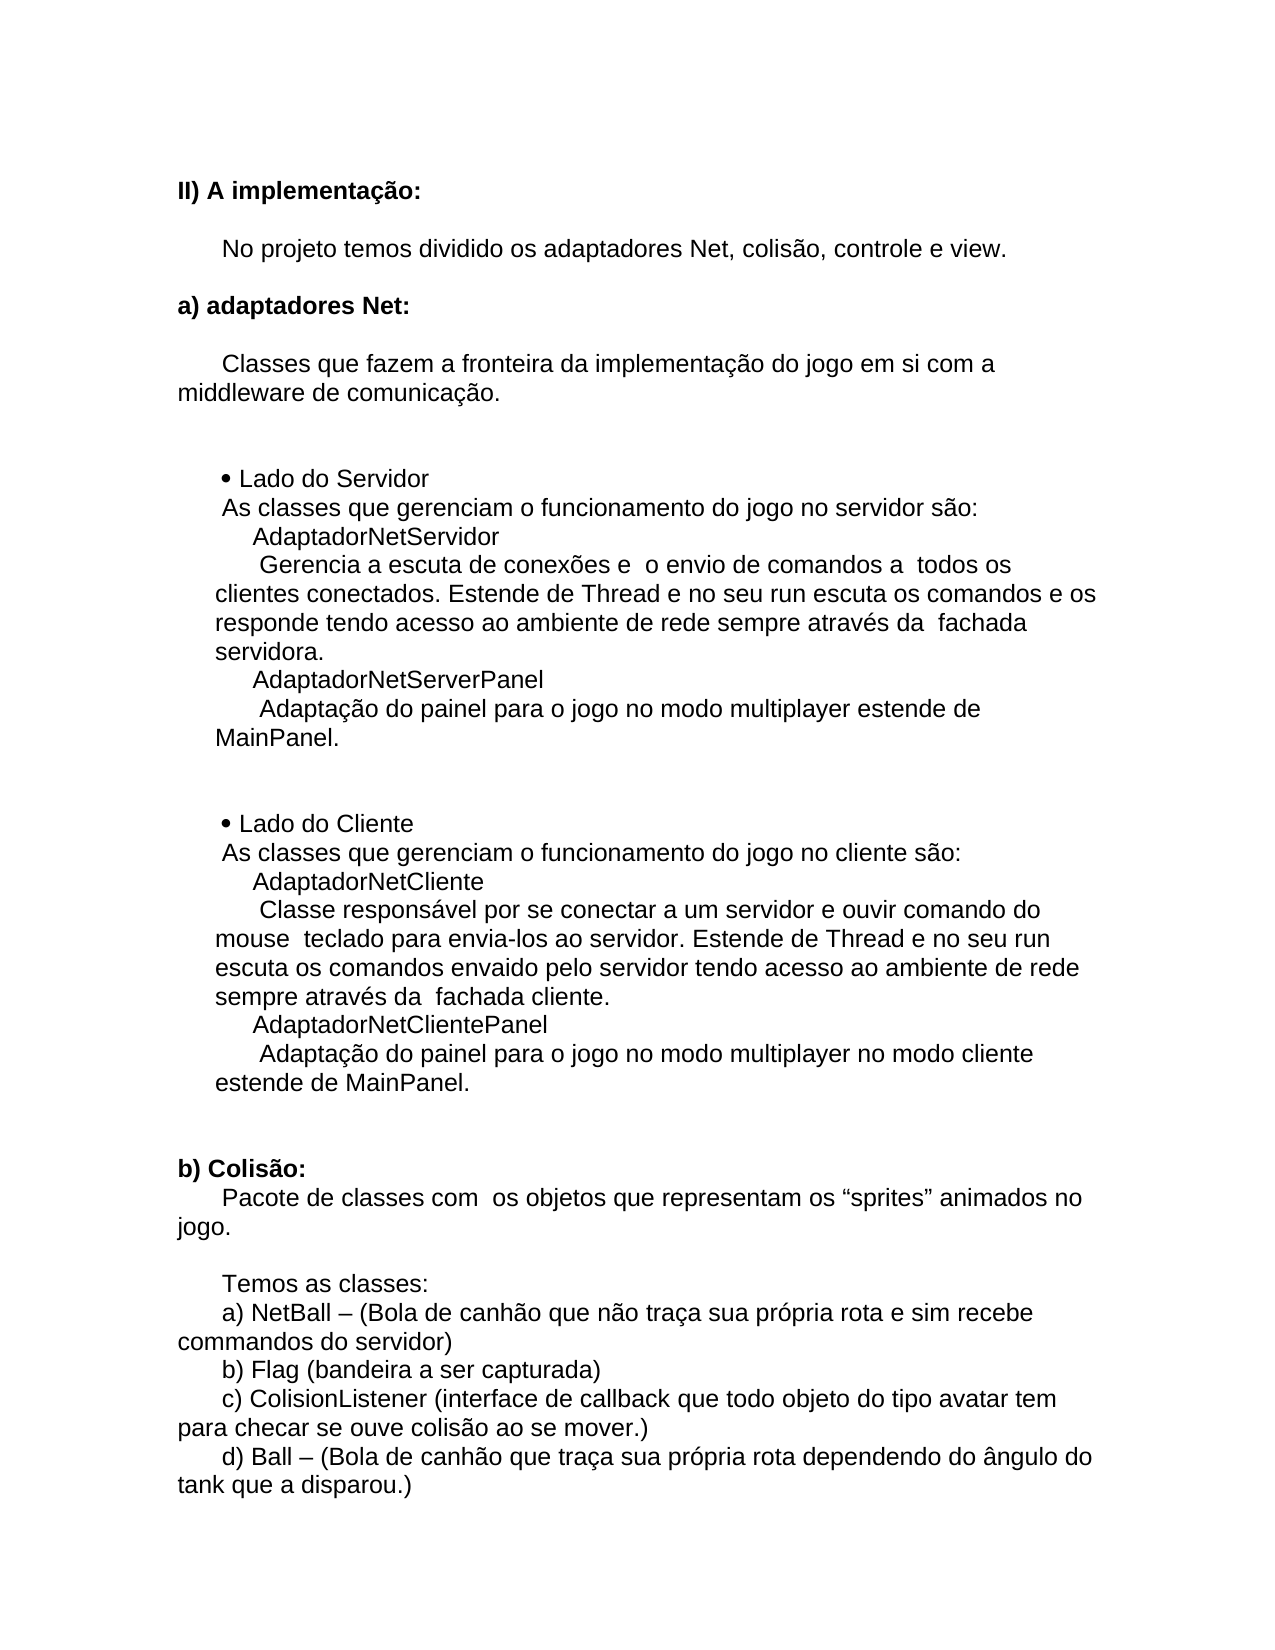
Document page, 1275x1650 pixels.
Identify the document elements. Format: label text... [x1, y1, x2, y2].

text AdaptadorNetCliente [252, 867, 1098, 895]
text d) Ball – (Bola de canhão que traça sua própria rota dependendo do ângulo do tank que a disparou.) [177, 1442, 1098, 1499]
text AdaptadorNetServerPanel [252, 665, 1098, 694]
text As classes que gerenciam o funcionamento do jogo no servidor são: [177, 493, 1098, 521]
text Adaptação do painel para o jogo no modo multiplayer estende de MainPanel. [215, 694, 1098, 751]
text Gerencia a escuta de conexões e o envio de comandos a todos os clientes conectados. Estende de Thread e no seu run escuta os comandos e os responde tendo acesso ao ambiente de rede sempre através da fachada servidora. [215, 550, 1098, 665]
text Classe responsável por se conectar a um servidor e ouvir comando do mouse teclado para envia-los ao servidor. Estende de Thread e no seu run escuta os comandos envaido pelo servidor tendo acesso ao ambiente de rede sempre através da fachada cliente. [215, 895, 1098, 1010]
text Classes que fazem a fronteira da implementação do jogo em si com a middleware de comunicação. [177, 349, 1098, 406]
text c) ColisionListener (interface de callback que todo objeto do tipo avatar tem para checar se ouve colisão ao se mover.) [177, 1384, 1098, 1442]
text Pacote de classes com os objetos que representam os “sprites” animados no jogo. [177, 1183, 1098, 1240]
text  Lado do Servidor [177, 464, 1098, 493]
text a) NetBall – (Bola de canhão que não traça sua própria rota e sim recebe commandos do servidor) [177, 1298, 1098, 1355]
text b) Flag (bandeira a ser capturada) [177, 1355, 1098, 1384]
text b) Colisão: [177, 1154, 1098, 1183]
text Temos as classes: [177, 1269, 1098, 1298]
text II) A implementação: [177, 176, 1098, 205]
text a) adaptadores Net: [177, 291, 1098, 320]
text No projeto temos dividido os adaptadores Net, colisão, controle e view. [177, 234, 1098, 263]
text AdaptadorNetClientePanel [252, 1010, 1098, 1039]
text  Lado do Cliente [177, 809, 1098, 838]
text As classes que gerenciam o funcionamento do jogo no cliente são: [177, 838, 1098, 867]
text Adaptação do painel para o jogo no modo multiplayer no modo cliente estende de MainPanel. [215, 1039, 1098, 1097]
text AdaptadorNetServidor [252, 521, 1098, 550]
